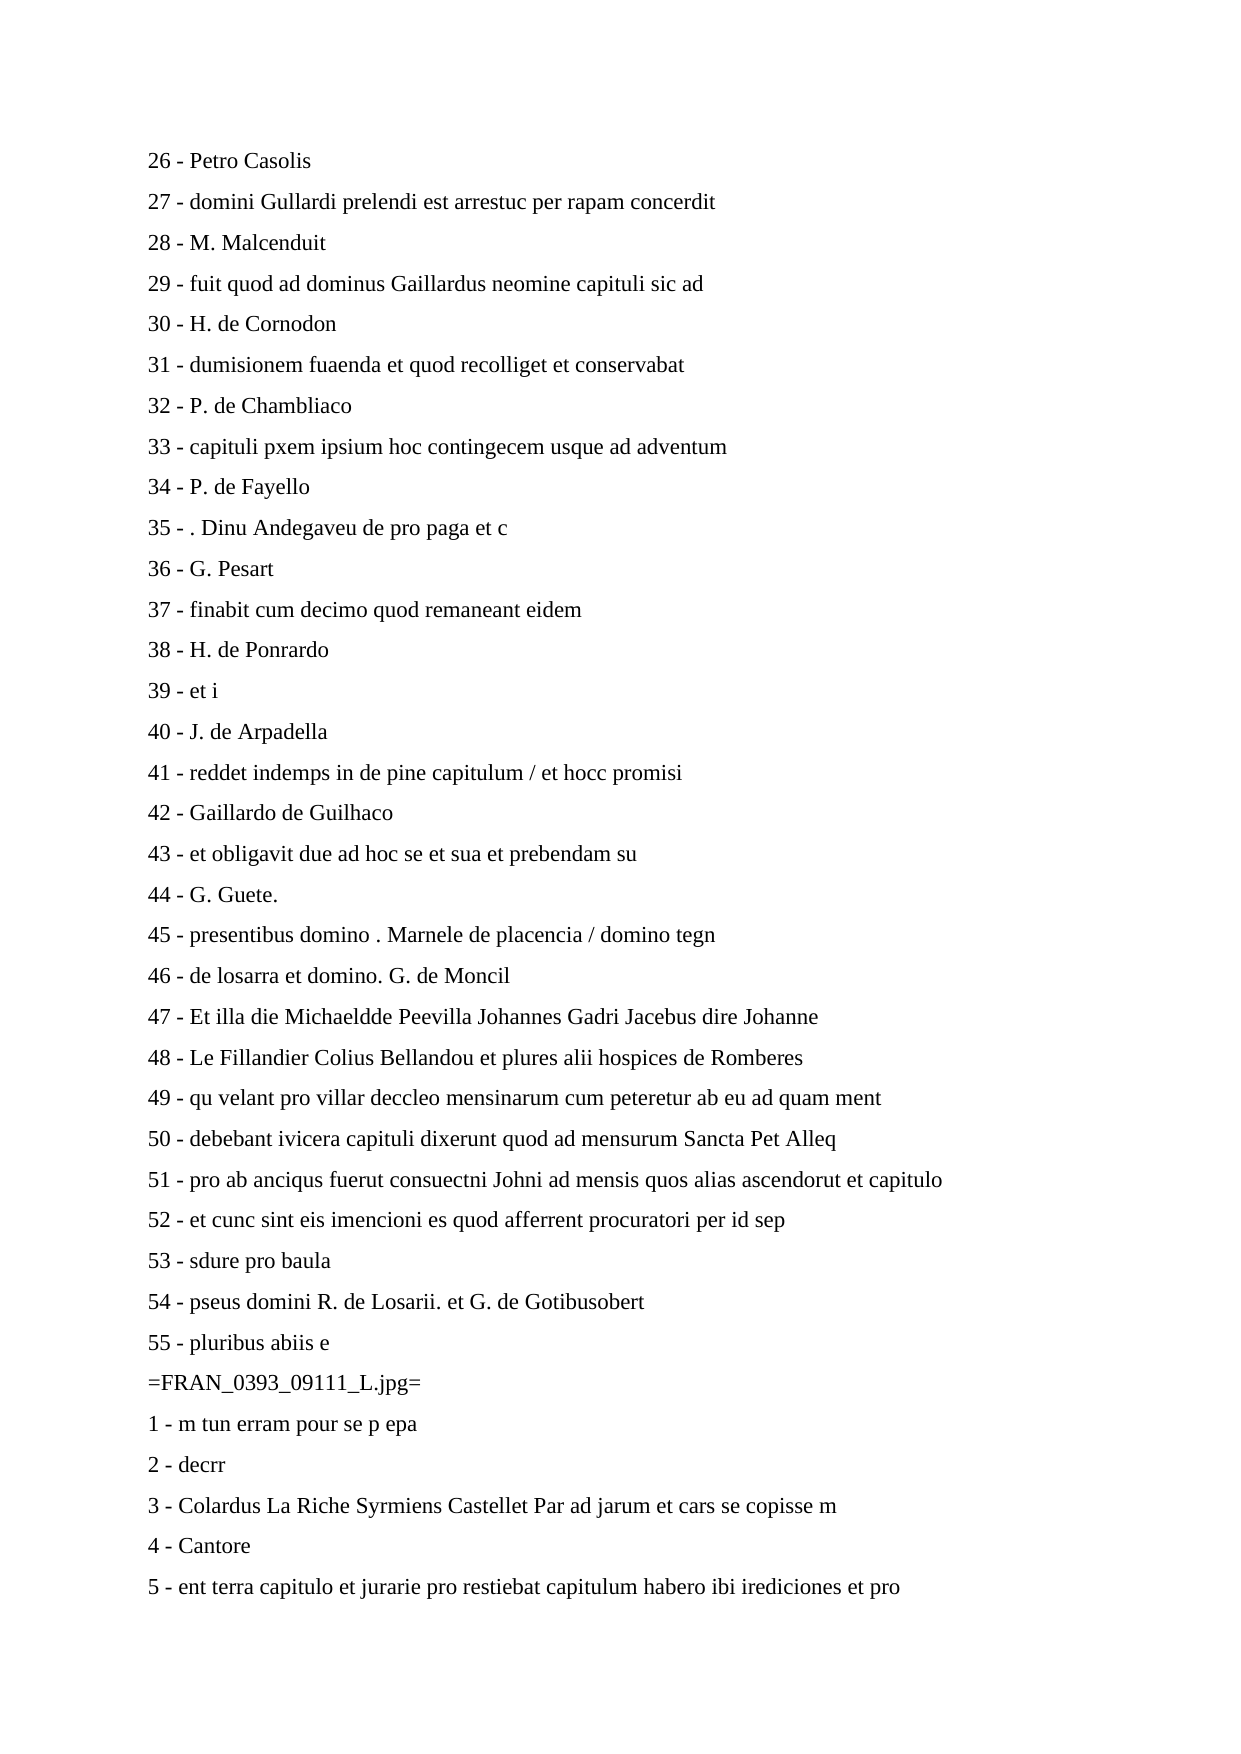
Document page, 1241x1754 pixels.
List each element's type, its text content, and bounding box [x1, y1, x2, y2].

text 34 - P. de Fayello [148, 473, 1093, 500]
text 40 - J. de Arpadella [148, 718, 1093, 744]
text 2 - decrr [148, 1451, 1093, 1477]
text 45 - presentibus domino . Marnele de placencia / domino tegn [148, 921, 1093, 948]
text 38 - H. de Ponrardo [148, 636, 1093, 663]
text 47 - Et illa die Michaeldde Peevilla Johannes Gadri Jacebus dire Johanne [148, 1003, 1093, 1029]
text 33 - capituli pxem ipsium hoc contingecem usque ad adventum [148, 433, 1093, 459]
text 48 - Le Fillandier Colius Bellandou et plures alii hospices de Romberes [148, 1044, 1093, 1070]
text 42 - Gaillardo de Guilhaco [148, 799, 1093, 826]
text 39 - et i [148, 677, 1093, 703]
text 43 - et obligavit due ad hoc se et sua et prebendam su [148, 840, 1093, 866]
text 1 - m tun erram pour se p epa [148, 1410, 1093, 1437]
text 35 - . Dinu Andegaveu de pro paga et c [148, 514, 1093, 541]
text 28 - M. Malcenduit [148, 229, 1093, 255]
text 46 - de losarra et domino. G. de Moncil [148, 962, 1093, 988]
text 31 - dumisionem fuaenda et quod recolliget et conservabat [148, 351, 1093, 378]
text 52 - et cunc sint eis imencioni es quod afferrent procuratori per id sep [148, 1207, 1093, 1233]
text 29 - fuit quod ad dominus Gaillardus neomine capituli sic ad [148, 270, 1093, 296]
text 26 - Petro Casolis [148, 148, 1093, 174]
text 36 - G. Pesart [148, 555, 1093, 581]
text 3 - Colardus La Riche Syrmiens Castellet Par ad jarum et cars se copisse m [148, 1492, 1093, 1518]
text 32 - P. de Chambliaco [148, 392, 1093, 418]
text 4 - Cantore [148, 1532, 1093, 1559]
text 5 - ent terra capitulo et jurarie pro restiebat capitulum habero ibi irediciones et pro [148, 1573, 1093, 1599]
text =FRAN_0393_09111_L.jpg= [148, 1369, 1093, 1396]
text 27 - domini Gullardi prelendi est arrestuc per rapam concerdit [148, 188, 1093, 215]
text 30 - H. de Cornodon [148, 311, 1093, 337]
text 55 - pluribus abiis e [148, 1329, 1093, 1355]
text 41 - reddet indemps in de pine capitulum / et hocc promisi [148, 758, 1093, 785]
text 37 - finabit cum decimo quod remaneant eidem [148, 596, 1093, 622]
text 51 - pro ab anciqus fuerut consuectni Johni ad mensis quos alias ascendorut et capitulo [148, 1166, 1093, 1192]
text 50 - debebant ivicera capituli dixerunt quod ad mensurum Sancta Pet Alleq [148, 1125, 1093, 1151]
text 44 - G. Guete. [148, 881, 1093, 907]
text 54 - pseus domini R. de Losarii. et G. de Gotibusobert [148, 1288, 1093, 1314]
text 53 - sdure pro baula [148, 1247, 1093, 1274]
text 49 - qu velant pro villar deccleo mensinarum cum peteretur ab eu ad quam ment [148, 1084, 1093, 1111]
